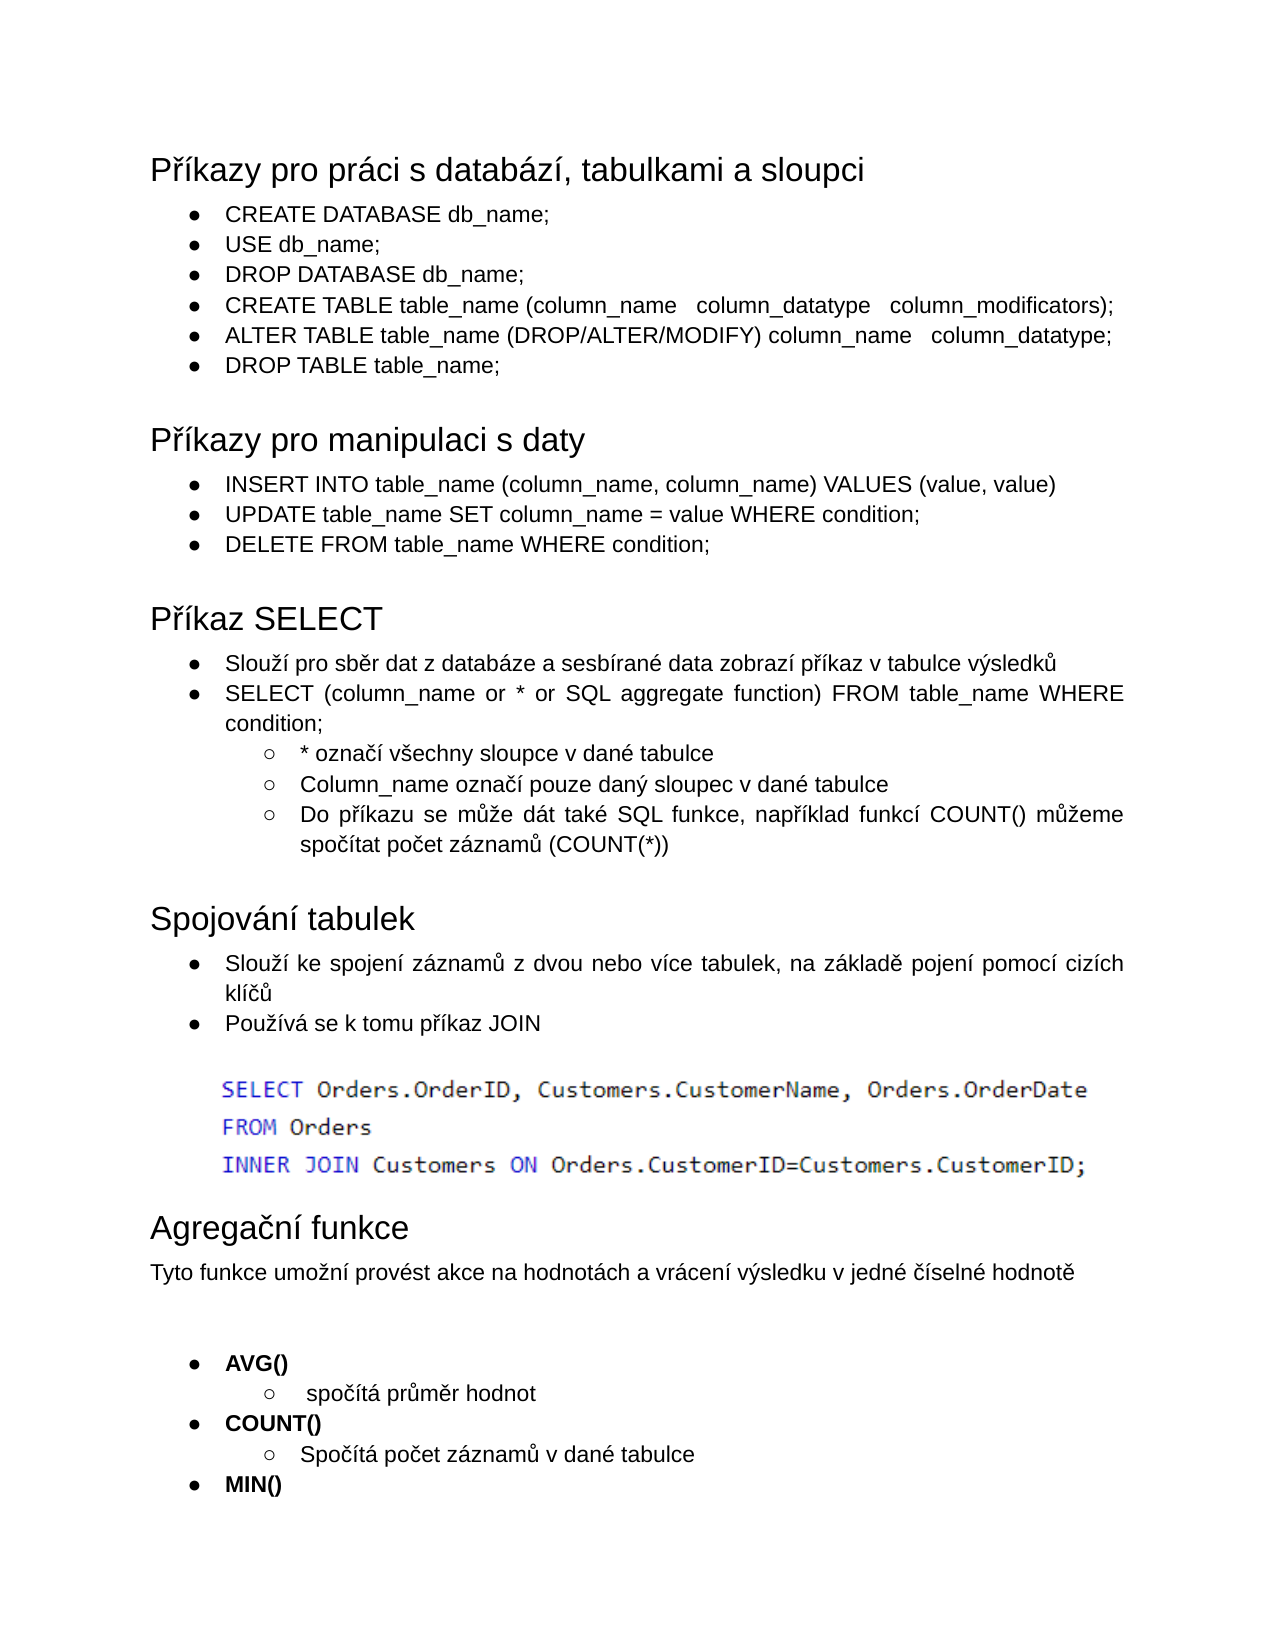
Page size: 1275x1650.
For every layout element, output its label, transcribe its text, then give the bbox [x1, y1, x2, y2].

subtitle Příkazy pro manipulaci s daty [150, 420, 1125, 458]
list CREATE TABLE table_name (column_name column_datatype column_modificators); [187, 292, 1125, 318]
list Slouží ke spojení záznamů z dvou nebo více tabulek, na základě pojení pomocí cizích klíčů [187, 949, 1125, 1006]
list DROP DATABASE db_name; [187, 261, 1125, 288]
list Column_name označí pouze daný sloupec v dané tabulce [262, 771, 1125, 797]
list Používá se k tomu příkaz JOIN [187, 1010, 1125, 1036]
list Slouží pro sběr dat z databáze a sesbírané data zobrazí příkaz v tabulce výsledků [187, 650, 1125, 676]
picture [209, 1063, 1144, 1190]
list INSERT INTO table_name (column_name, column_name) VALUES (value, value) [187, 471, 1125, 497]
list DROP TABLE table_name; [187, 352, 1125, 378]
list USE db_name; [187, 231, 1125, 257]
subtitle Spojování tabulek [150, 899, 1125, 937]
list ALTER TABLE table_name (DROP/ALTER/MODIFY) column_name column_datatype; [187, 322, 1125, 348]
subtitle Příkaz SELECT [150, 599, 1125, 637]
list MIN() [187, 1471, 1125, 1497]
list COUNT() [187, 1410, 1125, 1437]
list DELETE FROM table_name WHERE condition; [187, 531, 1125, 557]
text Tyto funkce umožní provést akce na hodnotách a vrácení výsledku v jedné číselné hodnotě [150, 1259, 1125, 1286]
list SELECT (column_name or * or SQL aggregate function) FROM table_name WHERE condition; [187, 680, 1125, 736]
subtitle Agregační funkce [150, 1078, 1125, 1247]
list * označí všechny sloupce v dané tabulce [262, 740, 1125, 767]
list spočítá průměr hodnot [262, 1380, 1125, 1407]
list AVG() [187, 1350, 1125, 1376]
list Spočítá počet záznamů v dané tabulce [262, 1441, 1125, 1467]
list CREATE DATABASE db_name; [187, 201, 1125, 227]
list UPDATE table_name SET column_name = value WHERE condition; [187, 501, 1125, 527]
list Do příkazu se může dát také SQL funkce, například funkcí COUNT() můžeme spočítat počet záznamů (COUNT(*)) [262, 801, 1125, 857]
subtitle Příkazy pro práci s databází, tabulkami a sloupci [150, 150, 1125, 188]
